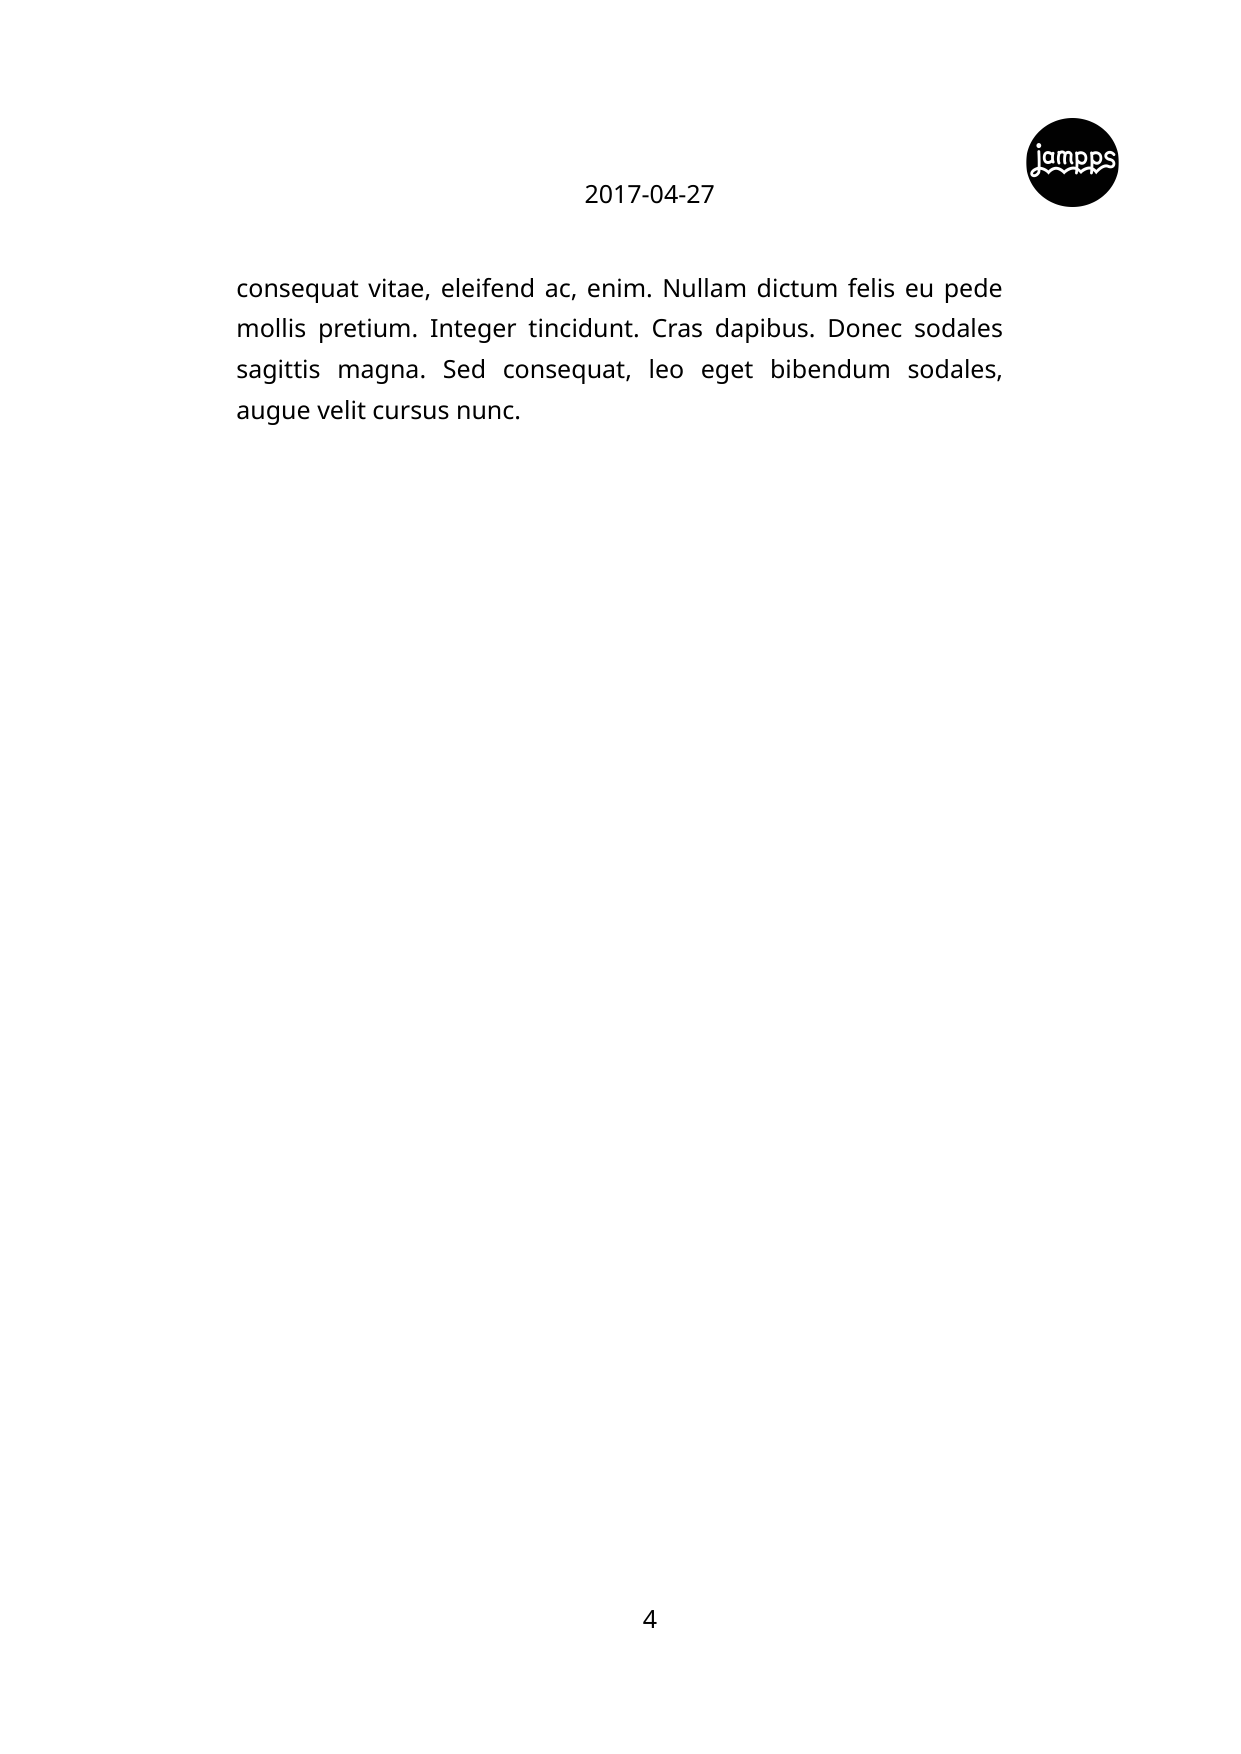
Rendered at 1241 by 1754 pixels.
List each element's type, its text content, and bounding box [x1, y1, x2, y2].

picture [1026, 118, 1119, 207]
text consequat vitae, eleifend ac, enim. Nullam dictum felis eu pede mollis pretium. Integer tincidunt. Cras dapibus. Donec sodales sagittis magna. Sed consequat, leo eget bibendum sodales, augue velit cursus nunc. [236, 270, 1004, 427]
